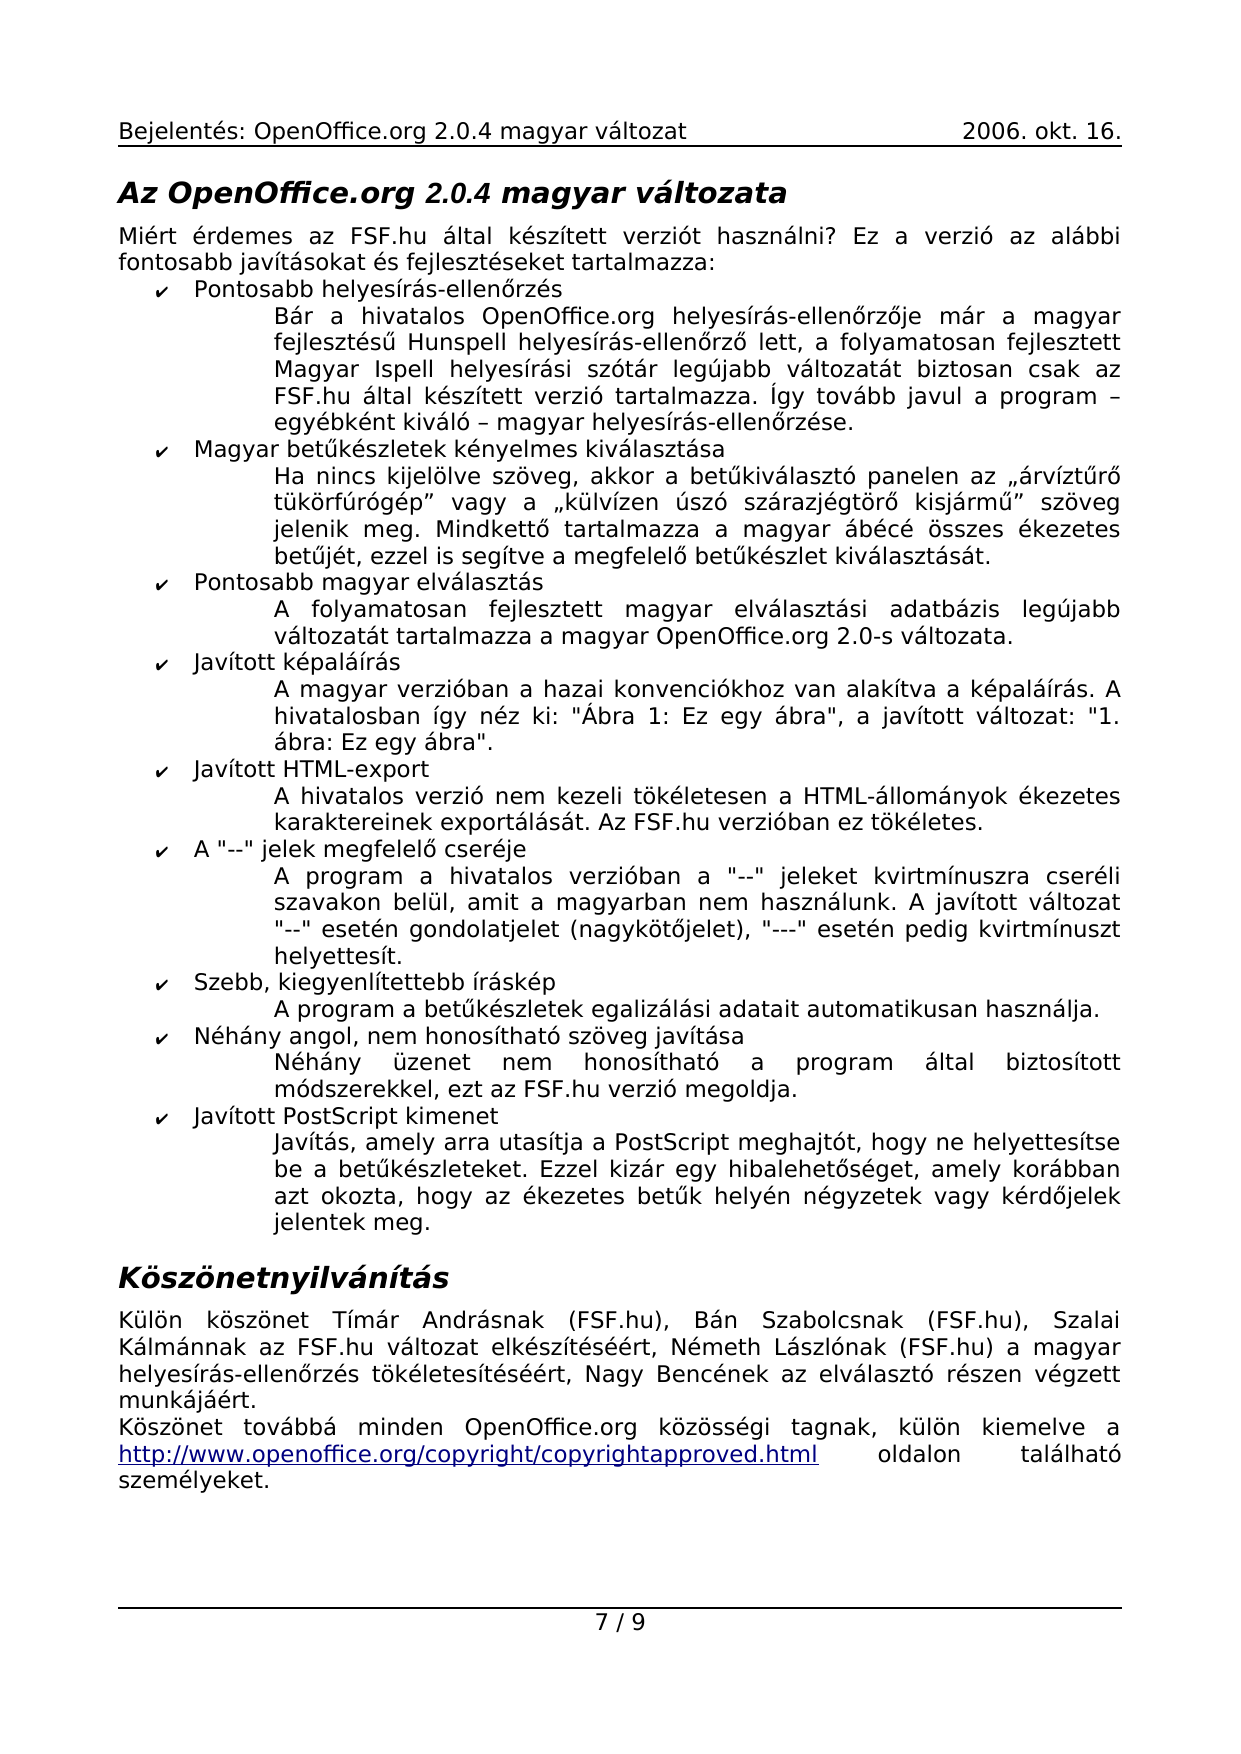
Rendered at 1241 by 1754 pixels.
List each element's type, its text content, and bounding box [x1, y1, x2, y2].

list Bár a hivatalos OpenOffice.org helyesírás-ellenőrzője már a magyar fejlesztésű Hunspell helyesírás-ellenőrző lett, a folyamatosan fejlesztett Magyar Ispell helyesírási szótár legújabb változatát biztosan csak az FSF.hu által készített verzió tartalmazza. Így tovább javul a program – egyébként kiváló – magyar helyesírás-ellenőrzése. [118, 303, 1122, 436]
list Pontosabb magyar elválasztás [156, 569, 1122, 596]
list Pontosabb helyesírás-ellenőrzés [156, 276, 1122, 303]
text Köszönet továbbá minden OpenOffice.org közösségi tagnak, külön kiemelve a http://www.openoffice.org/copyright/copyrightapproved.html oldalon található személyeket. [118, 1414, 1122, 1494]
list Néhány angol, nem honosítható szöveg javítása [156, 1023, 1122, 1049]
list Szebb, kiegyenlítettebb íráskép [156, 969, 1122, 996]
list Magyar betűkészletek kényelmes kiválasztása [156, 436, 1122, 463]
subtitle Az OpenOffice.org 2.0.4 magyar változata [118, 176, 1122, 210]
list Javítás, amely arra utasítja a PostScript meghajtót, hogy ne helyettesítse be a betűkészleteket. Ezzel kizár egy hibalehetőséget, amely korábban azt okozta, hogy az ékezetes betűk helyén négyzetek vagy kérdőjelek jelentek meg. [118, 1129, 1122, 1236]
list Ha nincs kijelölve szöveg, akkor a betűkiválasztó panelen az „árvíztűrő tükörfúrógép” vagy a „külvízen úszó szárazjégtörő kisjármű” szöveg jelenik meg. Mindkettő tartalmazza a magyar ábécé összes ékezetes betűjét, ezzel is segítve a megfelelő betűkészlet kiválasztását. [118, 463, 1122, 569]
text Miért érdemes az FSF.hu által készített verziót használni? Ez a verzió az alábbi fontosabb javításokat és fejlesztéseket tartalmazza: [118, 223, 1122, 276]
list A magyar verzióban a hazai konvenciókhoz van alakítva a képaláírás. A hivatalosban így néz ki: "Ábra 1: Ez egy ábra", a javított változat: "1. ábra: Ez egy ábra". [118, 676, 1122, 756]
list A hivatalos verzió nem kezeli tökéletesen a HTML-állományok ékezetes karaktereinek exportálását. Az FSF.hu verzióban ez tökéletes. [118, 783, 1122, 836]
list Javított HTML-export [156, 756, 1122, 783]
list Néhány üzenet nem honosítható a program által biztosított módszerekkel, ezt az FSF.hu verzió megoldja. [118, 1049, 1122, 1103]
text Külön köszönet Tímár Andrásnak (FSF.hu), Bán Szabolcsnak (FSF.hu), Szalai Kálmánnak az FSF.hu változat elkészítéséért, Németh Lászlónak (FSF.hu) a magyar helyesírás-ellenőrzés tökéletesítéséért, Nagy Bencének az elválasztó részen végzett munkájáért. [118, 1308, 1122, 1414]
list A program a betűkészletek egalizálási adatait automatikusan használja. [118, 996, 1122, 1023]
list Javított képaláírás [156, 649, 1122, 676]
list A folyamatosan fejlesztett magyar elválasztási adatbázis legújabb változatát tartalmazza a magyar OpenOffice.org 2.0-s változata. [118, 596, 1122, 649]
subtitle Köszönetnyilvánítás [118, 1261, 1122, 1295]
list Javított PostScript kimenet [156, 1103, 1122, 1129]
list A "--" jelek megfelelő cseréje [156, 836, 1122, 863]
list A program a hivatalos verzióban a "--" jeleket kvirtmínuszra cseréli szavakon belül, amit a magyarban nem használunk. A javított változat "--" esetén gondolatjelet (nagykötőjelet), "---" esetén pedig kvirtmínuszt helyettesít. [118, 863, 1122, 969]
